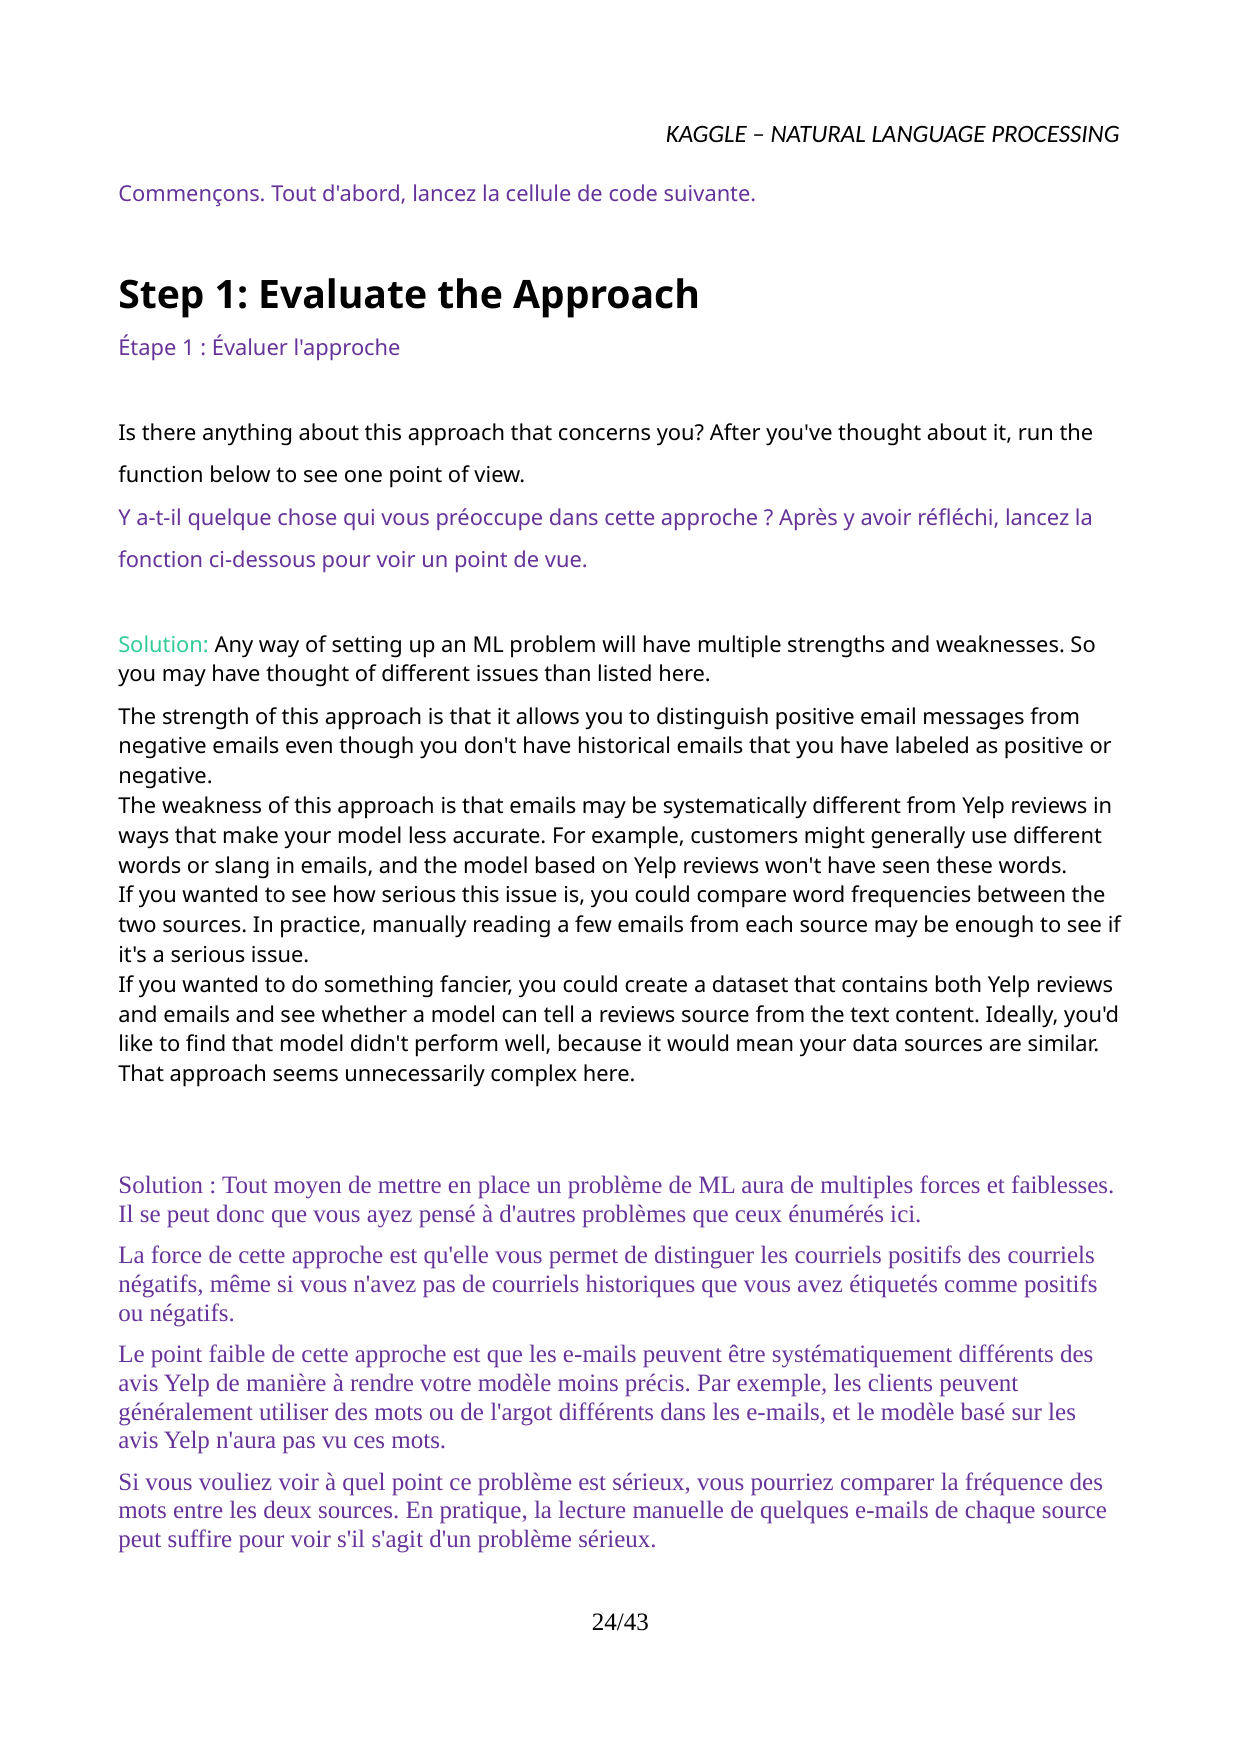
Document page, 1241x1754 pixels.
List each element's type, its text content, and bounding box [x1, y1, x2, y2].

text The weakness of this approach is that emails may be systematically different from Yelp reviews in ways that make your model less accurate. For example, customers might generally use different words or slang in emails, and the model based on Yelp reviews won't have seen these words. [118, 790, 1122, 879]
text If you wanted to do something fancier, you could create a dataset that contains both Yelp reviews and emails and see whether a model can tell a reviews source from the text content. Ideally, you'd like to find that model didn't perform well, because it would mean your data sources are similar. That approach seems unnecessarily complex here. [118, 969, 1122, 1088]
text Solution : Tout moyen de mettre en place un problème de ML aura de multiples forces et faiblesses. Il se peut donc que vous ayez pensé à d'autres problèmes que ceux énumérés ici. [118, 1171, 1122, 1228]
text If you wanted to see how serious this issue is, you could compare word frequencies between the two sources. In practice, manually reading a few emails from each source may be enough to see if it's a serious issue. [118, 879, 1122, 969]
text Étape 1 : Évaluer l'approche [118, 332, 1122, 362]
text La force de cette approche est qu'elle vous permet de distinguer les courriels positifs des courriels négatifs, même si vous n'avez pas de courriels historiques que vous avez étiquetés comme positifs ou négatifs. [118, 1241, 1122, 1327]
text Solution: Any way of setting up an ML problem will have multiple strengths and weaknesses. So you may have thought of different issues than listed here. [118, 629, 1122, 688]
text Y a-t-il quelque chose qui vous préoccupe dans cette approche ? Après y avoir réfléchi, lancez la fonction ci-dessous pour voir un point de vue. [118, 502, 1122, 574]
text Si vous vouliez voir à quel point ce problème est sérieux, vous pourriez comparer la fréquence des mots entre les deux sources. En pratique, la lecture manuelle de quelques e-mails de chaque source peut suffire pour voir s'il s'agit d'un problème sérieux. [118, 1467, 1122, 1553]
text Commençons. Tout d'abord, lancez la cellule de code suivante. [118, 178, 1122, 208]
text Le point faible de cette approche est que les e-mails peuvent être systématiquement différents des avis Yelp de manière à rendre votre modèle moins précis. Par exemple, les clients peuvent généralement utiliser des mots ou de l'argot différents dans les e-mails, et le modèle basé sur les avis Yelp n'aura pas vu ces mots. [118, 1339, 1122, 1454]
text The strength of this approach is that it allows you to distinguish positive email messages from negative emails even though you don't have historical emails that you have labeled as positive or negative. [118, 701, 1122, 790]
subtitle Step 1: Evaluate the Approach [118, 267, 1122, 320]
text Is there anything about this approach that concerns you? After you've thought about it, run the function below to see one point of view. [118, 417, 1122, 489]
